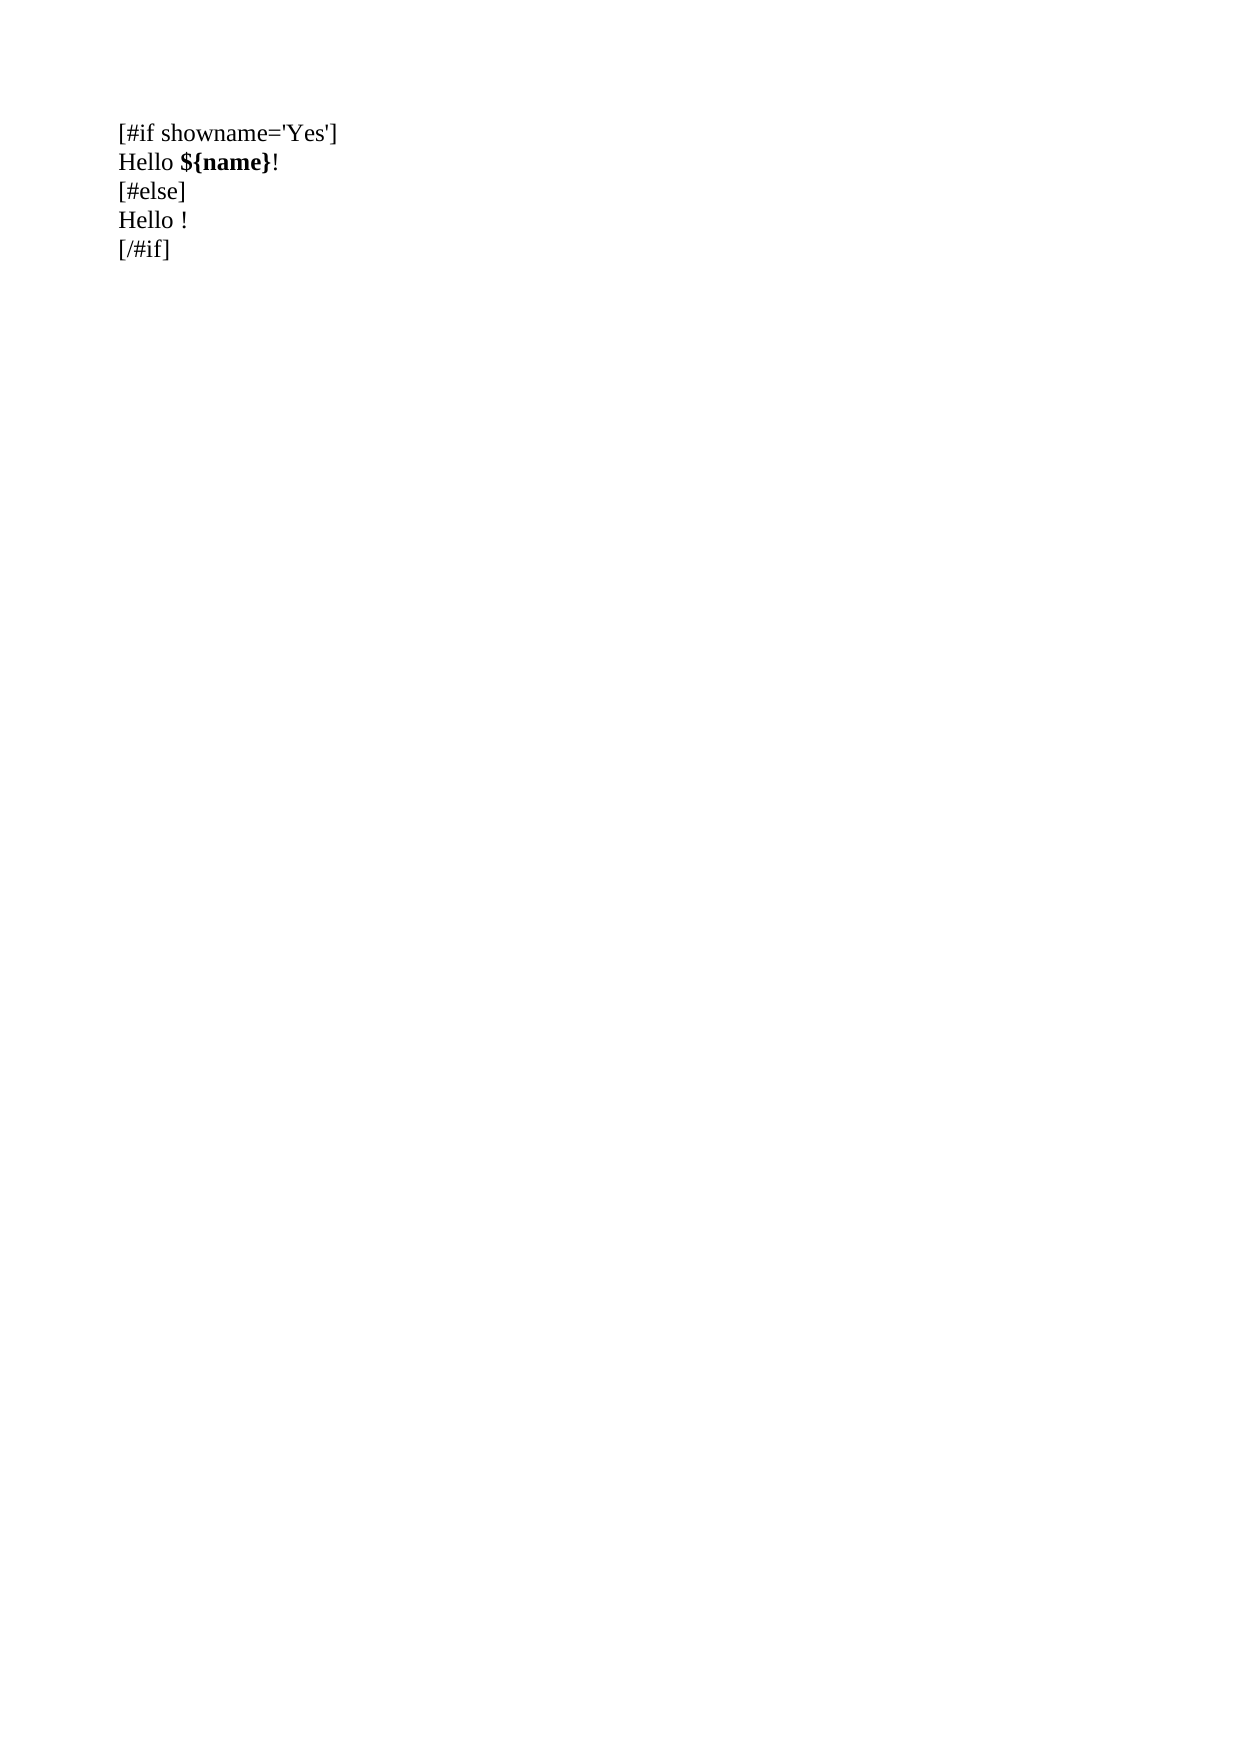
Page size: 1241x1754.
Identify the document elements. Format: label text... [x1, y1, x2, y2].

text Hello ${name}! [118, 147, 1122, 176]
text [/#if] [118, 234, 1122, 263]
text [#else] [118, 176, 1122, 205]
text [#if showname='Yes'] [118, 118, 1122, 147]
text Hello ! [118, 205, 1122, 234]
